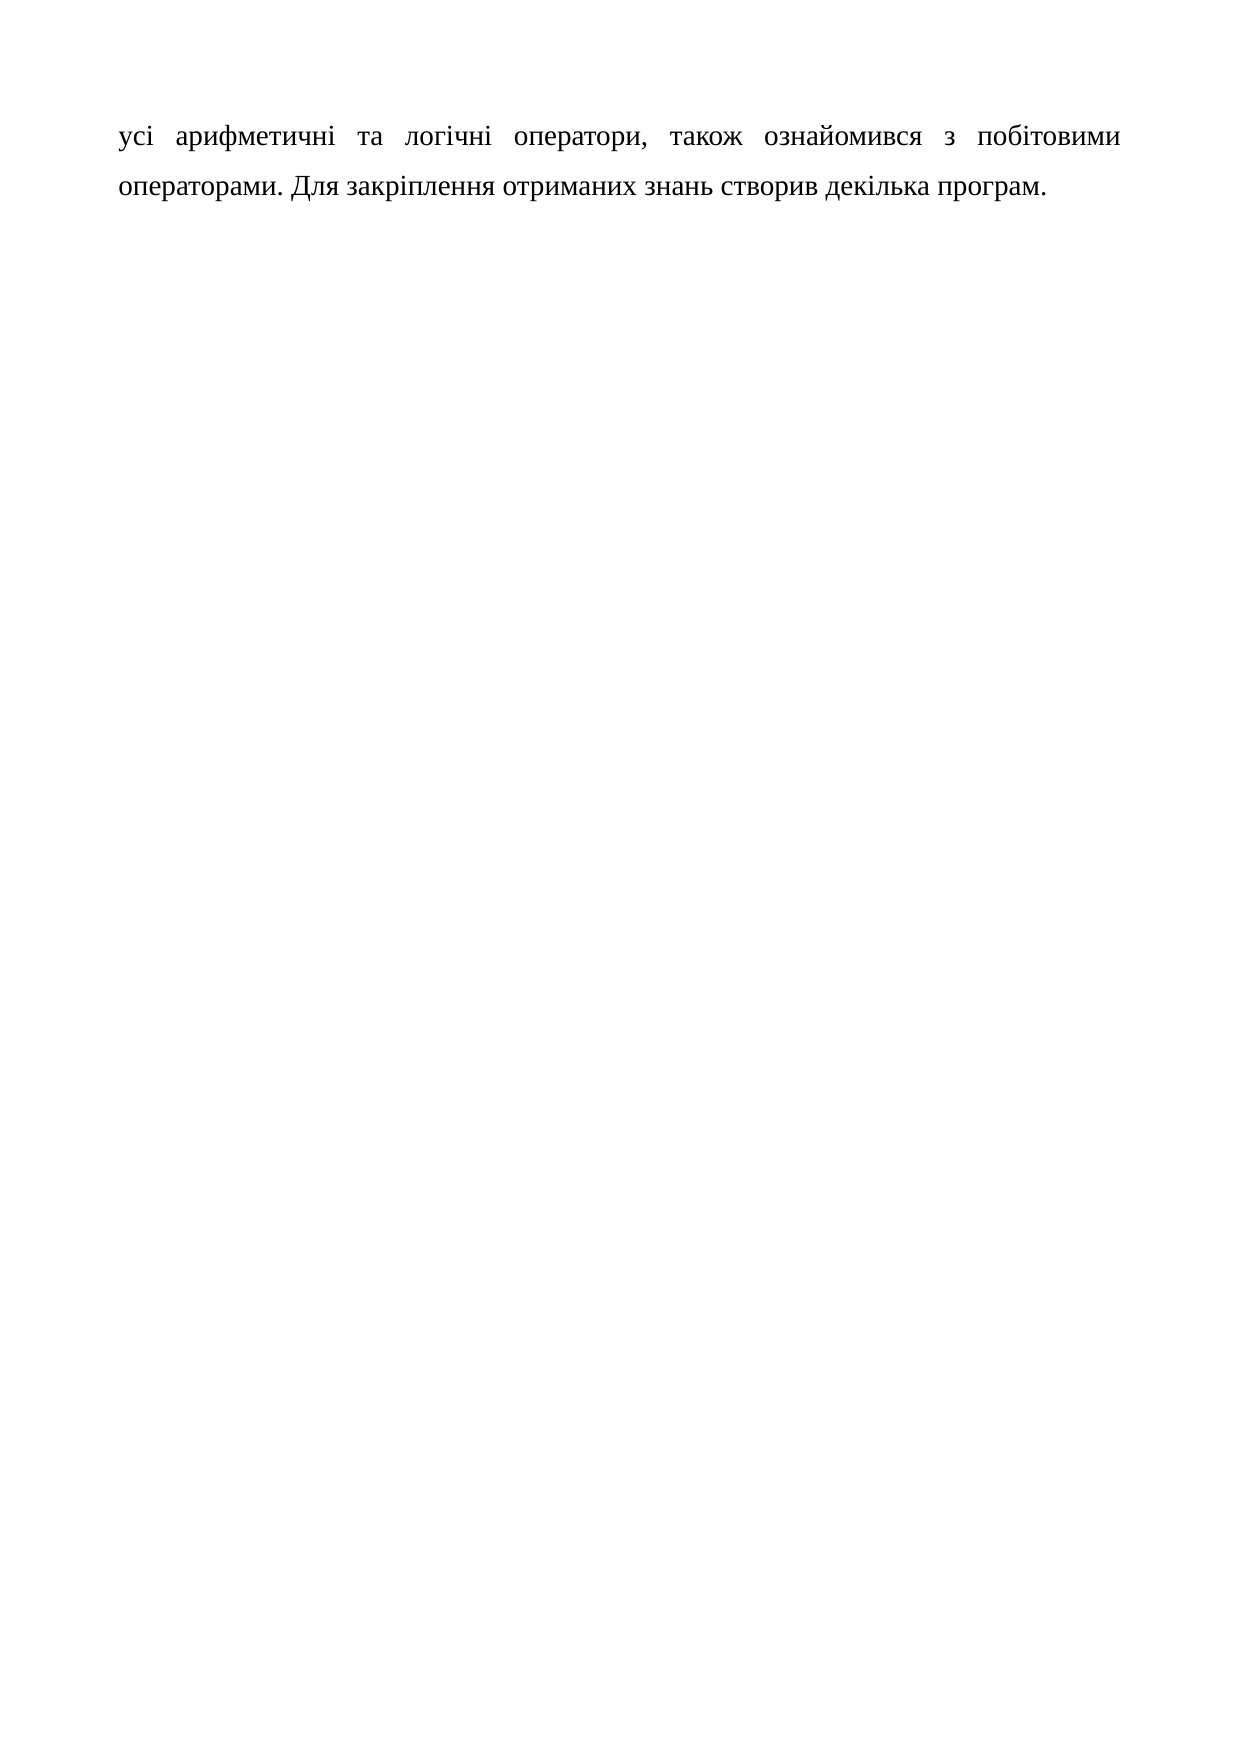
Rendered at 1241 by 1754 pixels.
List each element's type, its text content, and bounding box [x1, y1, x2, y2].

text усі арифметичні та логічні оператори, також ознайомився з побітовими операторами. Для закріплення отриманих знань створив декілька програм. [118, 118, 1122, 202]
